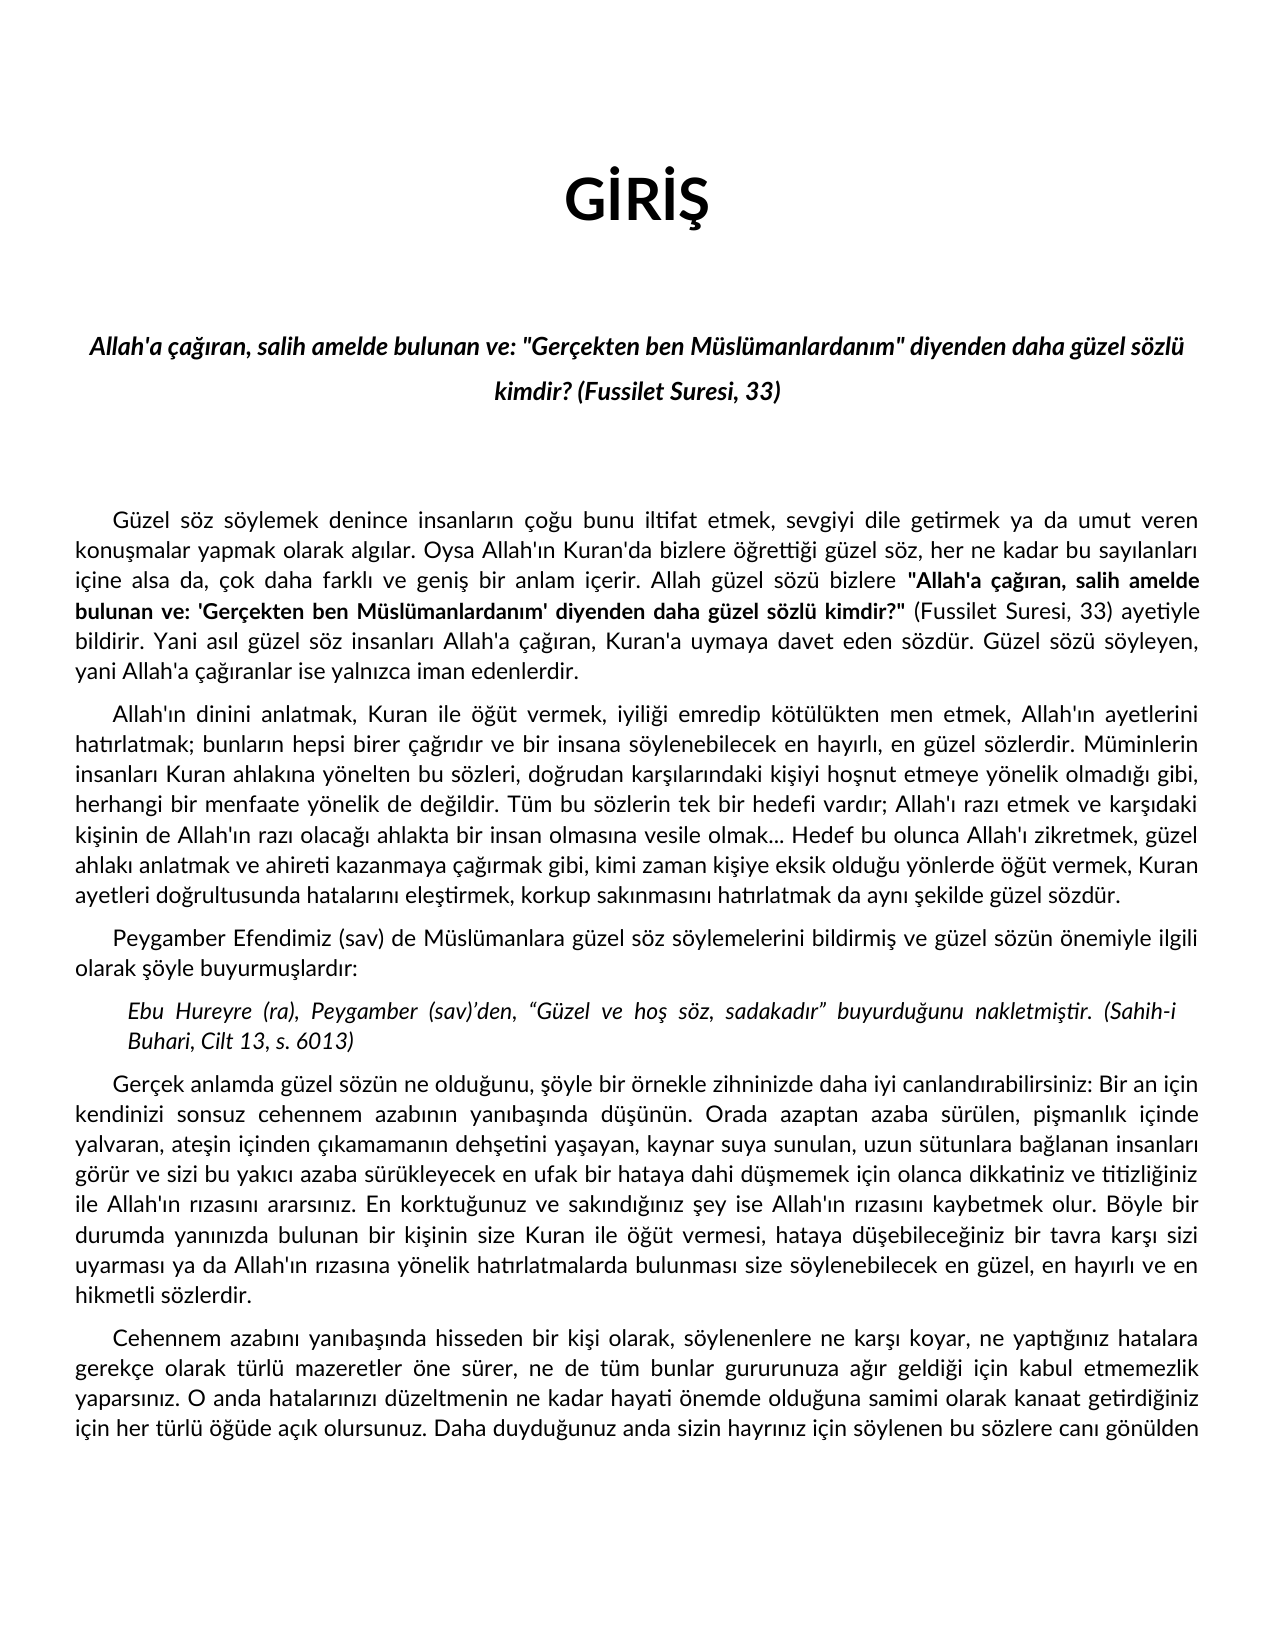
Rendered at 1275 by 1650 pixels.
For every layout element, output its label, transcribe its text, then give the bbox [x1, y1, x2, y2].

text Gerçek anlamda güzel sözün ne olduğunu, şöyle bir örnekle zihninizde daha iyi canlandırabilirsiniz: Bir an için kendinizi sonsuz cehennem azabının yanıbaşında düşünün. Orada azaptan azaba sürülen, pişmanlık içinde yalvaran, ateşin içinden çıkamamanın dehşetini yaşayan, kaynar suya sunulan, uzun sütunlara bağlanan insanları görür ve sizi bu yakıcı azaba sürükleyecek en ufak bir hataya dahi düşmemek için olanca dikkatiniz ve titizliğiniz ile Allah'ın rızasını ararsınız. En korktuğunuz ve sakındığınız şey ise Allah'ın rızasını kaybetmek olur. Böyle bir durumda yanınızda bulunan bir kişinin size Kuran ile öğüt vermesi, hataya düşebileceğiniz bir tavra karşı sizi uyarması ya da Allah'ın rızasına yönelik hatırlatmalarda bulunması size söylenebilecek en güzel, en hayırlı ve en hikmetli sözlerdir. [75, 1069, 1200, 1308]
text Cehennem azabını yanıbaşında hisseden bir kişi olarak, söylenenlere ne karşı koyar, ne yaptığınız hatalara gerekçe olarak türlü mazeretler öne sürer, ne de tüm bunlar gururunuza ağır geldiği için kabul etmemezlik yaparsınız. O anda hatalarınızı düzeltmenin ne kadar hayati önemde olduğuna samimi olarak kanaat getirdiğiniz için her türlü öğüde açık olursunuz. Daha duyduğunuz anda sizin hayrınız için söylenen bu sözlere canı gönülden [75, 1323, 1200, 1442]
text Peygamber Efendimiz (sav) de Müslümanlara güzel söz söylemelerini bildirmiş ve güzel sözün önemiyle ilgili olarak şöyle buyurmuşlardır: [75, 923, 1200, 981]
text Güzel söz söylemek denince insanların çoğu bunu iltifat etmek, sevgiyi dile getirmek ya da umut veren konuşmalar yapmak olarak algılar. Oysa Allah'ın Kuran'da bizlere öğrettiği güzel söz, her ne kadar bu sayılanları içine alsa da, çok daha farklı ve geniş bir anlam içerir. Allah güzel sözü bizlere "Allah'a çağıran, salih amelde bulunan ve: 'Gerçekten ben Müslümanlardanım' diyenden daha güzel sözlü kimdir?" (Fussilet Suresi, 33) ayetiyle bildirir. Yani asıl güzel söz insanları Allah'a çağıran, Kuran'a uymaya davet eden sözdür. Güzel sözü söyleyen, yani Allah'a çağıranlar ise yalnızca iman edenlerdir. [75, 506, 1200, 684]
subtitle GİRİŞ [75, 162, 1200, 232]
text Allah'a çağıran, salih amelde bulunan ve: "Gerçekten ben Müslümanlardanım" diyenden daha güzel sözlü kimdir? (Fussilet Suresi, 33) [75, 330, 1200, 405]
text Allah'ın dinini anlatmak, Kuran ile öğüt vermek, iyiliği emredip kötülükten men etmek, Allah'ın ayetlerini hatırlatmak; bunların hepsi birer çağrıdır ve bir insana söylenebilecek en hayırlı, en güzel sözlerdir. Müminlerin insanları Kuran ahlakına yönelten bu sözleri, doğrudan karşılarındaki kişiyi hoşnut etmeye yönelik olmadığı gibi, herhangi bir menfaate yönelik de değildir. Tüm bu sözlerin tek bir hedefi vardır; Allah'ı razı etmek ve karşıdaki kişinin de Allah'ın razı olacağı ahlakta bir insan olmasına vesile olmak... Hedef bu olunca Allah'ı zikretmek, güzel ahlakı anlatmak ve ahireti kazanmaya çağırmak gibi, kimi zaman kişiye eksik olduğu yönlerde öğüt vermek, Kuran ayetleri doğrultusunda hatalarını eleştirmek, korkup sakınmasını hatırlatmak da aynı şekilde güzel sözdür. [75, 699, 1200, 908]
text Ebu Hureyre (ra), Peygamber (sav)’den, “Güzel ve hoş söz, sadakadır” buyurduğunu nakletmiştir. (Sahih-i Buhari, Cilt 13, s. 6013) [127, 996, 1177, 1054]
